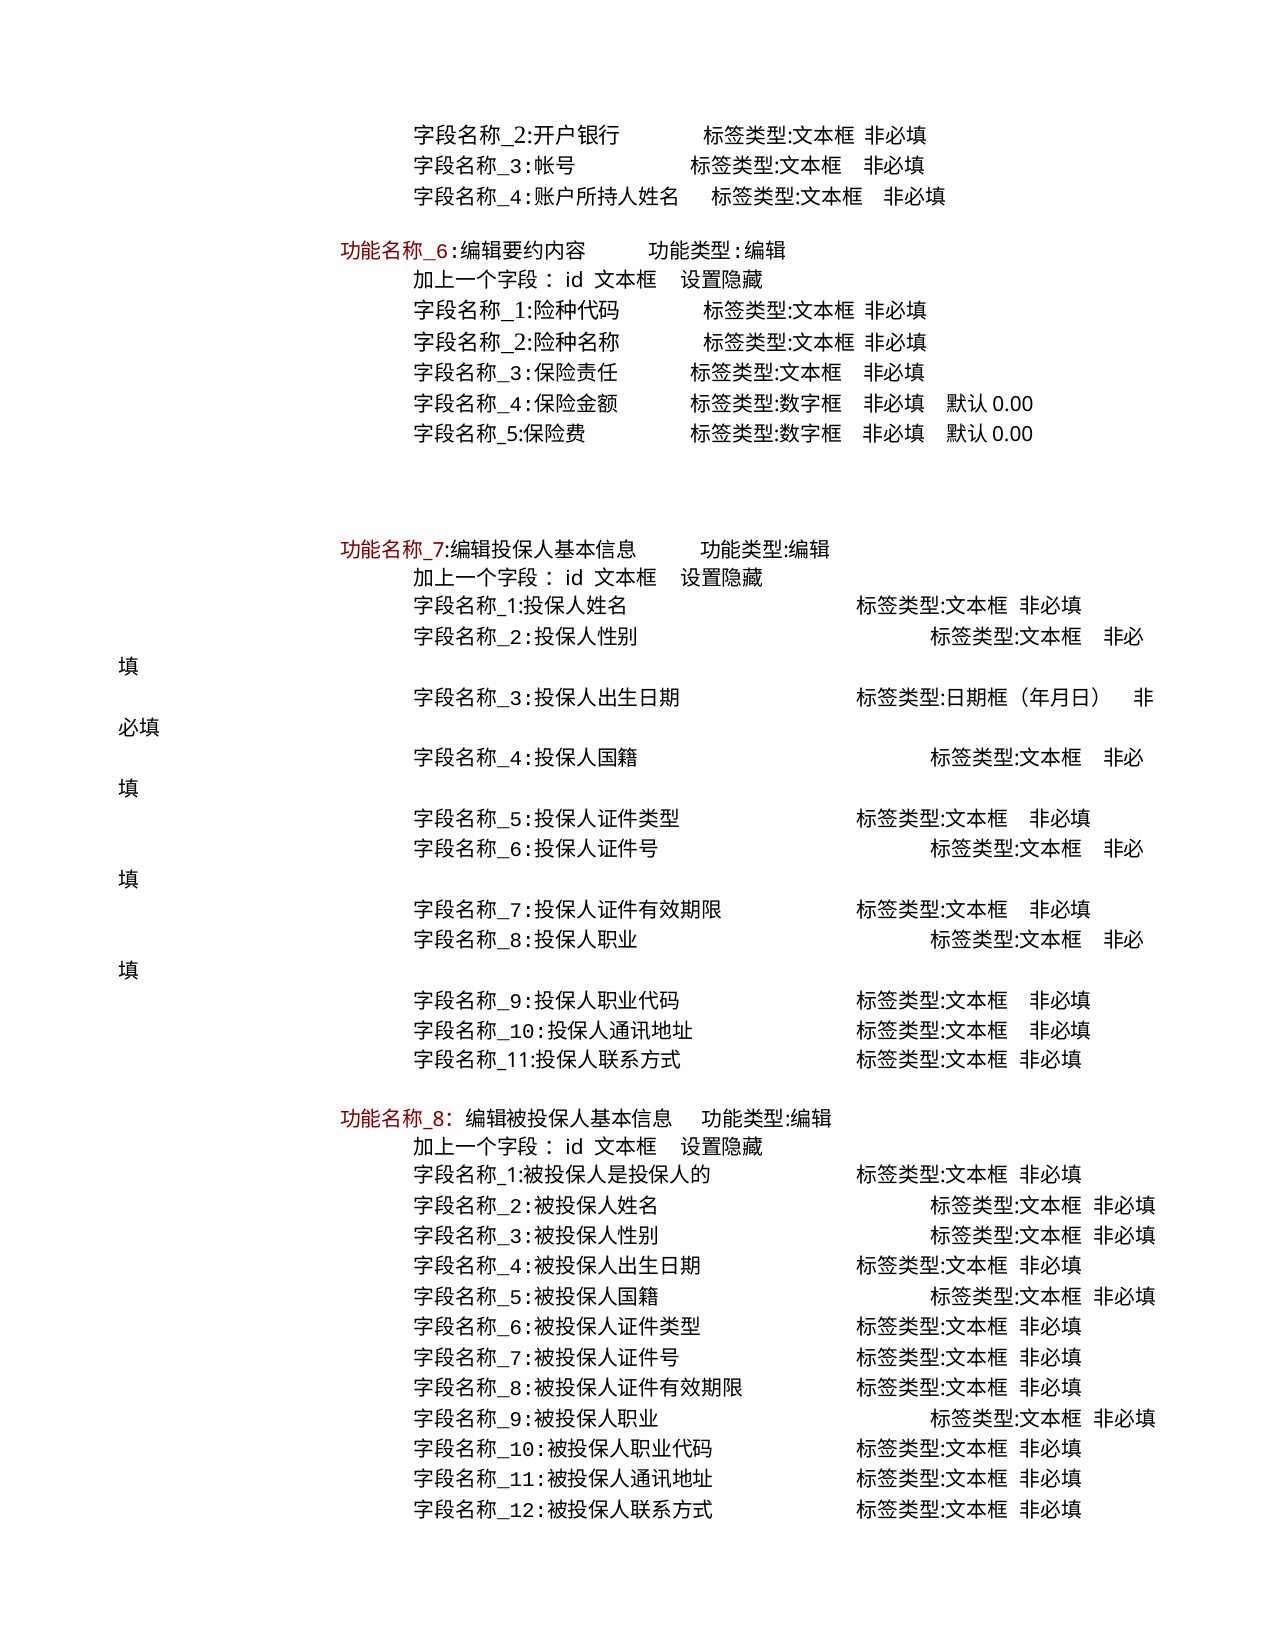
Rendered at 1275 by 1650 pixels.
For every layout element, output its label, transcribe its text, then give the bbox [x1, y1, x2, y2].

text 字段名称_2:被投保人姓名 标签类型:文本框 非必填 [118, 1189, 1157, 1219]
text 字段名称_10:投保人通讯地址 标签类型:文本框 非必填 [118, 1014, 1157, 1045]
text 字段名称_9:投保人职业代码 标签类型:文本框 非必填 [118, 984, 1157, 1014]
text 字段名称_12:被投保人联系方式 标签类型:文本框 非必填 [118, 1493, 1157, 1523]
text 字段名称_3:被投保人性别 标签类型:文本框 非必填 [118, 1219, 1157, 1250]
text 加上一个字段 ：id 文本框 设置隐藏 [118, 563, 1157, 592]
text 字段名称_11:被投保人通讯地址 标签类型:文本框 非必填 [118, 1463, 1157, 1493]
text 字段名称_5:被投保人国籍 标签类型:文本框 非必填 [118, 1280, 1157, 1311]
text 字段名称_6:投保人证件号 标签类型:文本框 非必填 [118, 832, 1157, 893]
text 加上一个字段 ：id 文本框 设置隐藏 [118, 265, 1157, 293]
text 字段名称_1:被投保人是投保人的 标签类型:文本框 非必填 [118, 1161, 1157, 1189]
text 字段名称_7:被投保人证件号 标签类型:文本框 非必填 [118, 1341, 1157, 1371]
text 字段名称_1:投保人姓名 标签类型:文本框 非必填 [118, 592, 1157, 620]
text 字段名称_11:投保人联系方式 标签类型:文本框 非必填 [118, 1045, 1157, 1073]
text 功能名称_7:编辑投保人基本信息 功能类型:编辑 [118, 533, 1157, 563]
text 功能名称_8：编辑被投保人基本信息 功能类型:编辑 [118, 1102, 1157, 1132]
text 字段名称_4:投保人国籍 标签类型:文本框 非必填 [118, 741, 1157, 802]
text 字段名称_5:投保人证件类型 标签类型:文本框 非必填 [118, 802, 1157, 832]
text 字段名称_6:被投保人证件类型 标签类型:文本框 非必填 [118, 1311, 1157, 1341]
text 字段名称_10:被投保人职业代码 标签类型:文本框 非必填 [118, 1432, 1157, 1463]
text 字段名称_7:投保人证件有效期限 标签类型:文本框 非必填 [118, 893, 1157, 923]
text 字段名称_2:开户银行 标签类型:文本框 非必填 [118, 118, 1157, 150]
text 字段名称_9:被投保人职业 标签类型:文本框 非必填 [118, 1402, 1157, 1432]
text 字段名称_4:被投保人出生日期 标签类型:文本框 非必填 [118, 1250, 1157, 1280]
text 字段名称_8:被投保人证件有效期限 标签类型:文本框 非必填 [118, 1371, 1157, 1402]
text 字段名称_2:投保人性别 标签类型:文本框 非必填 [118, 620, 1157, 681]
text 加上一个字段 ：id 文本框 设置隐藏 [118, 1132, 1157, 1161]
text 字段名称_3:投保人出生日期 标签类型:日期框（年月日） 非必填 [118, 681, 1157, 741]
text 字段名称_4:账户所持人姓名 标签类型:文本框 非必填 [118, 180, 1157, 211]
text 功能名称_6:编辑要约内容 功能类型:编辑 [118, 234, 1157, 265]
text 字段名称_4:保险金额 标签类型:数字框 非必填 默认0.00 [118, 387, 1157, 417]
text 字段名称_3:保险责任 标签类型:文本框 非必填 [118, 356, 1157, 387]
text 字段名称_2:险种名称 标签类型:文本框 非必填 [118, 325, 1157, 356]
text 字段名称_5:保险费 标签类型:数字框 非必填 默认0.00 [118, 417, 1157, 448]
text 字段名称_3:帐号 标签类型:文本框 非必填 [118, 150, 1157, 180]
text 字段名称_1:险种代码 标签类型:文本框 非必填 [118, 293, 1157, 325]
text 字段名称_8:投保人职业 标签类型:文本框 非必填 [118, 923, 1157, 984]
